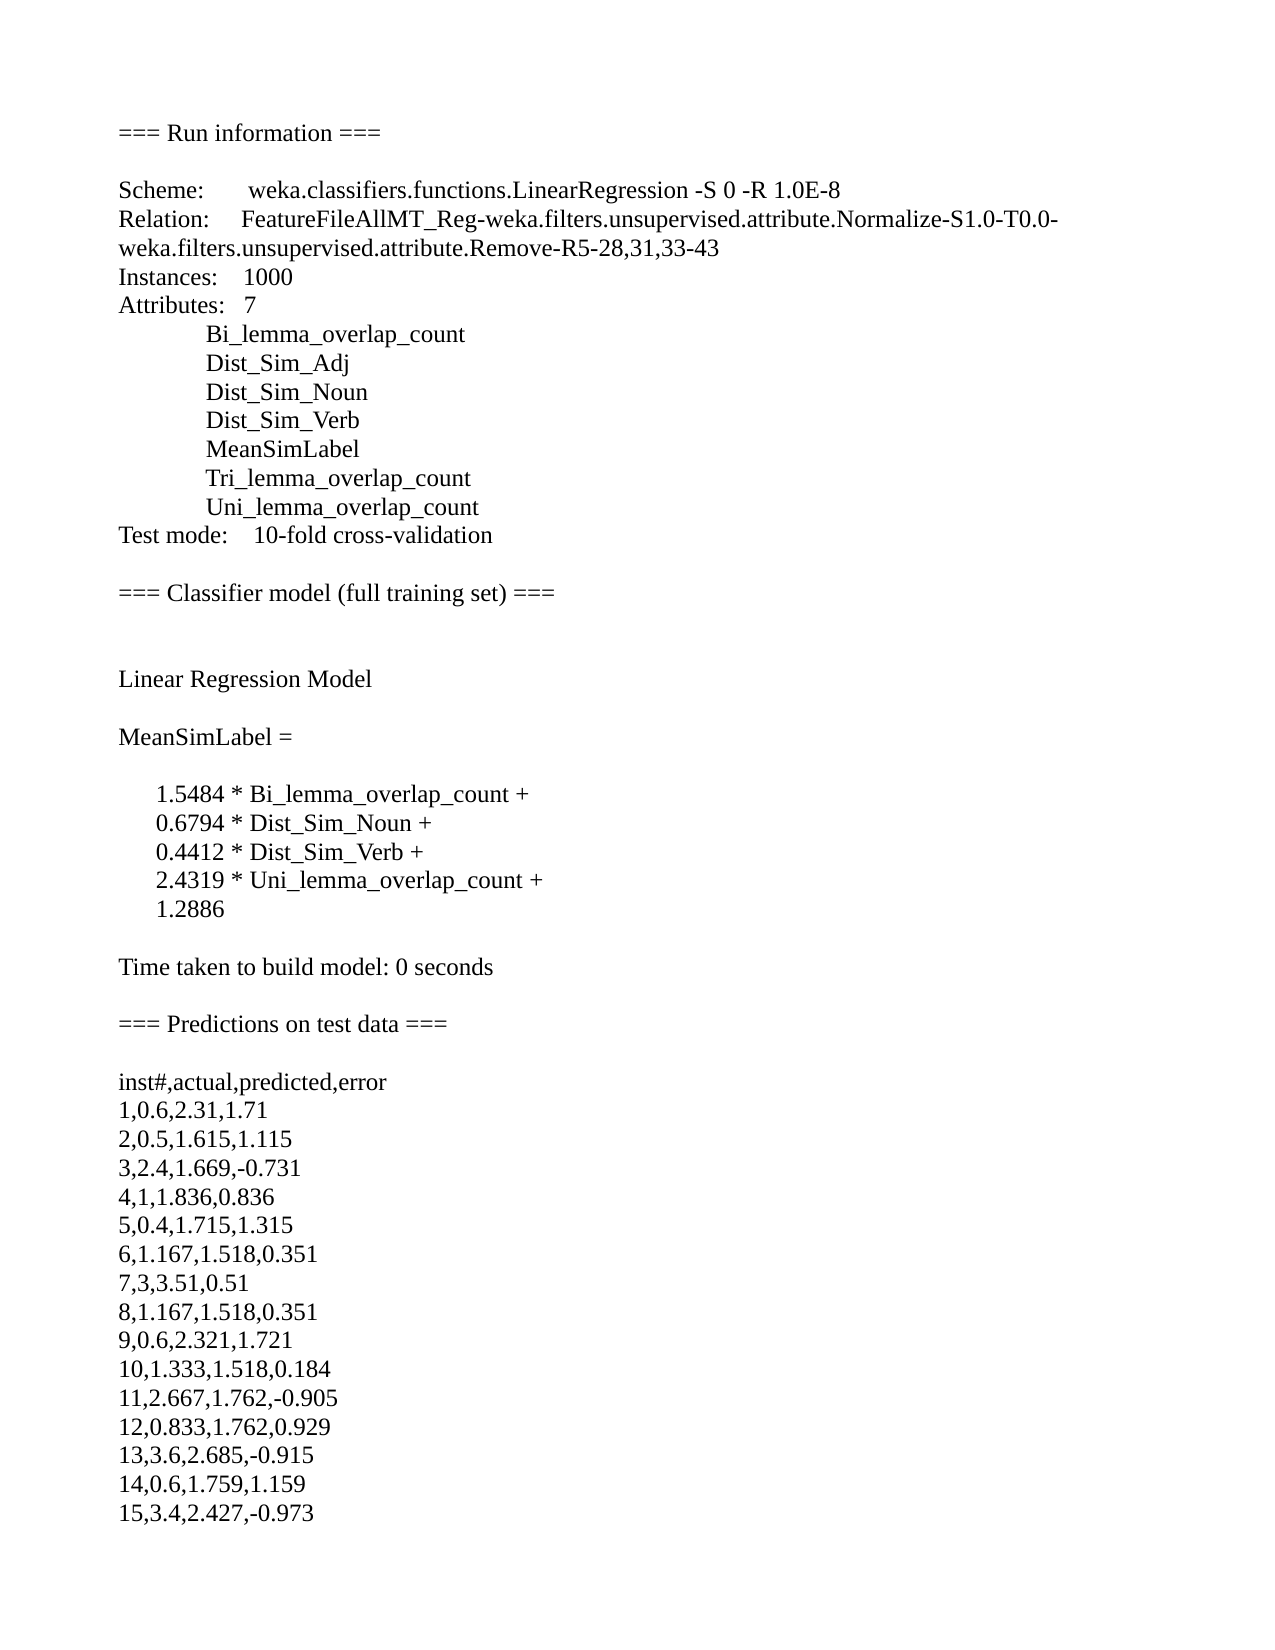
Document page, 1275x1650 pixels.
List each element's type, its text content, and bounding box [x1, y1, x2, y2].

text 10,1.333,1.518,0.184 [118, 1354, 1157, 1383]
text Scheme: weka.classifiers.functions.LinearRegression -S 0 -R 1.0E-8 [118, 176, 1157, 204]
text 3,2.4,1.669,-0.731 [118, 1153, 1157, 1182]
text inst#,actual,predicted,error [118, 1067, 1157, 1096]
text 1.5484 * Bi_lemma_overlap_count + [118, 779, 1157, 808]
text Time taken to build model: 0 seconds [118, 952, 1157, 981]
text 6,1.167,1.518,0.351 [118, 1239, 1157, 1268]
text 9,0.6,2.321,1.721 [118, 1326, 1157, 1354]
text 1,0.6,2.31,1.71 [118, 1096, 1157, 1124]
text 5,0.4,1.715,1.315 [118, 1211, 1157, 1239]
text 13,3.6,2.685,-0.915 [118, 1441, 1157, 1469]
text === Predictions on test data === [118, 1009, 1157, 1038]
text === Run information === [118, 118, 1157, 147]
text 2.4319 * Uni_lemma_overlap_count + [118, 866, 1157, 894]
text 7,3,3.51,0.51 [118, 1268, 1157, 1297]
text 11,2.667,1.762,-0.905 [118, 1383, 1157, 1412]
text 0.6794 * Dist_Sim_Noun + [118, 808, 1157, 837]
text 2,0.5,1.615,1.115 [118, 1124, 1157, 1153]
text Dist_Sim_Noun [118, 377, 1157, 406]
text MeanSimLabel = [118, 722, 1157, 751]
text Test mode: 10-fold cross-validation [118, 521, 1157, 549]
text Attributes: 7 [118, 291, 1157, 319]
text === Classifier model (full training set) === [118, 578, 1157, 607]
text 1.2886 [118, 894, 1157, 923]
text Uni_lemma_overlap_count [118, 492, 1157, 521]
text 4,1,1.836,0.836 [118, 1182, 1157, 1211]
text Tri_lemma_overlap_count [118, 463, 1157, 492]
text 12,0.833,1.762,0.929 [118, 1412, 1157, 1441]
text Linear Regression Model [118, 664, 1157, 693]
text Bi_lemma_overlap_count [118, 319, 1157, 348]
text 15,3.4,2.427,-0.973 [118, 1498, 1157, 1527]
text 14,0.6,1.759,1.159 [118, 1469, 1157, 1498]
text Instances: 1000 [118, 262, 1157, 291]
text MeanSimLabel [118, 434, 1157, 463]
text Dist_Sim_Verb [118, 406, 1157, 434]
text 8,1.167,1.518,0.351 [118, 1297, 1157, 1326]
text Dist_Sim_Adj [118, 348, 1157, 377]
text 0.4412 * Dist_Sim_Verb + [118, 837, 1157, 866]
text Relation: FeatureFileAllMT_Reg-weka.filters.unsupervised.attribute.Normalize-S1.0-T0.0-weka.filters.unsupervised.attribute.Remove-R5-28,31,33-43 [118, 204, 1157, 262]
